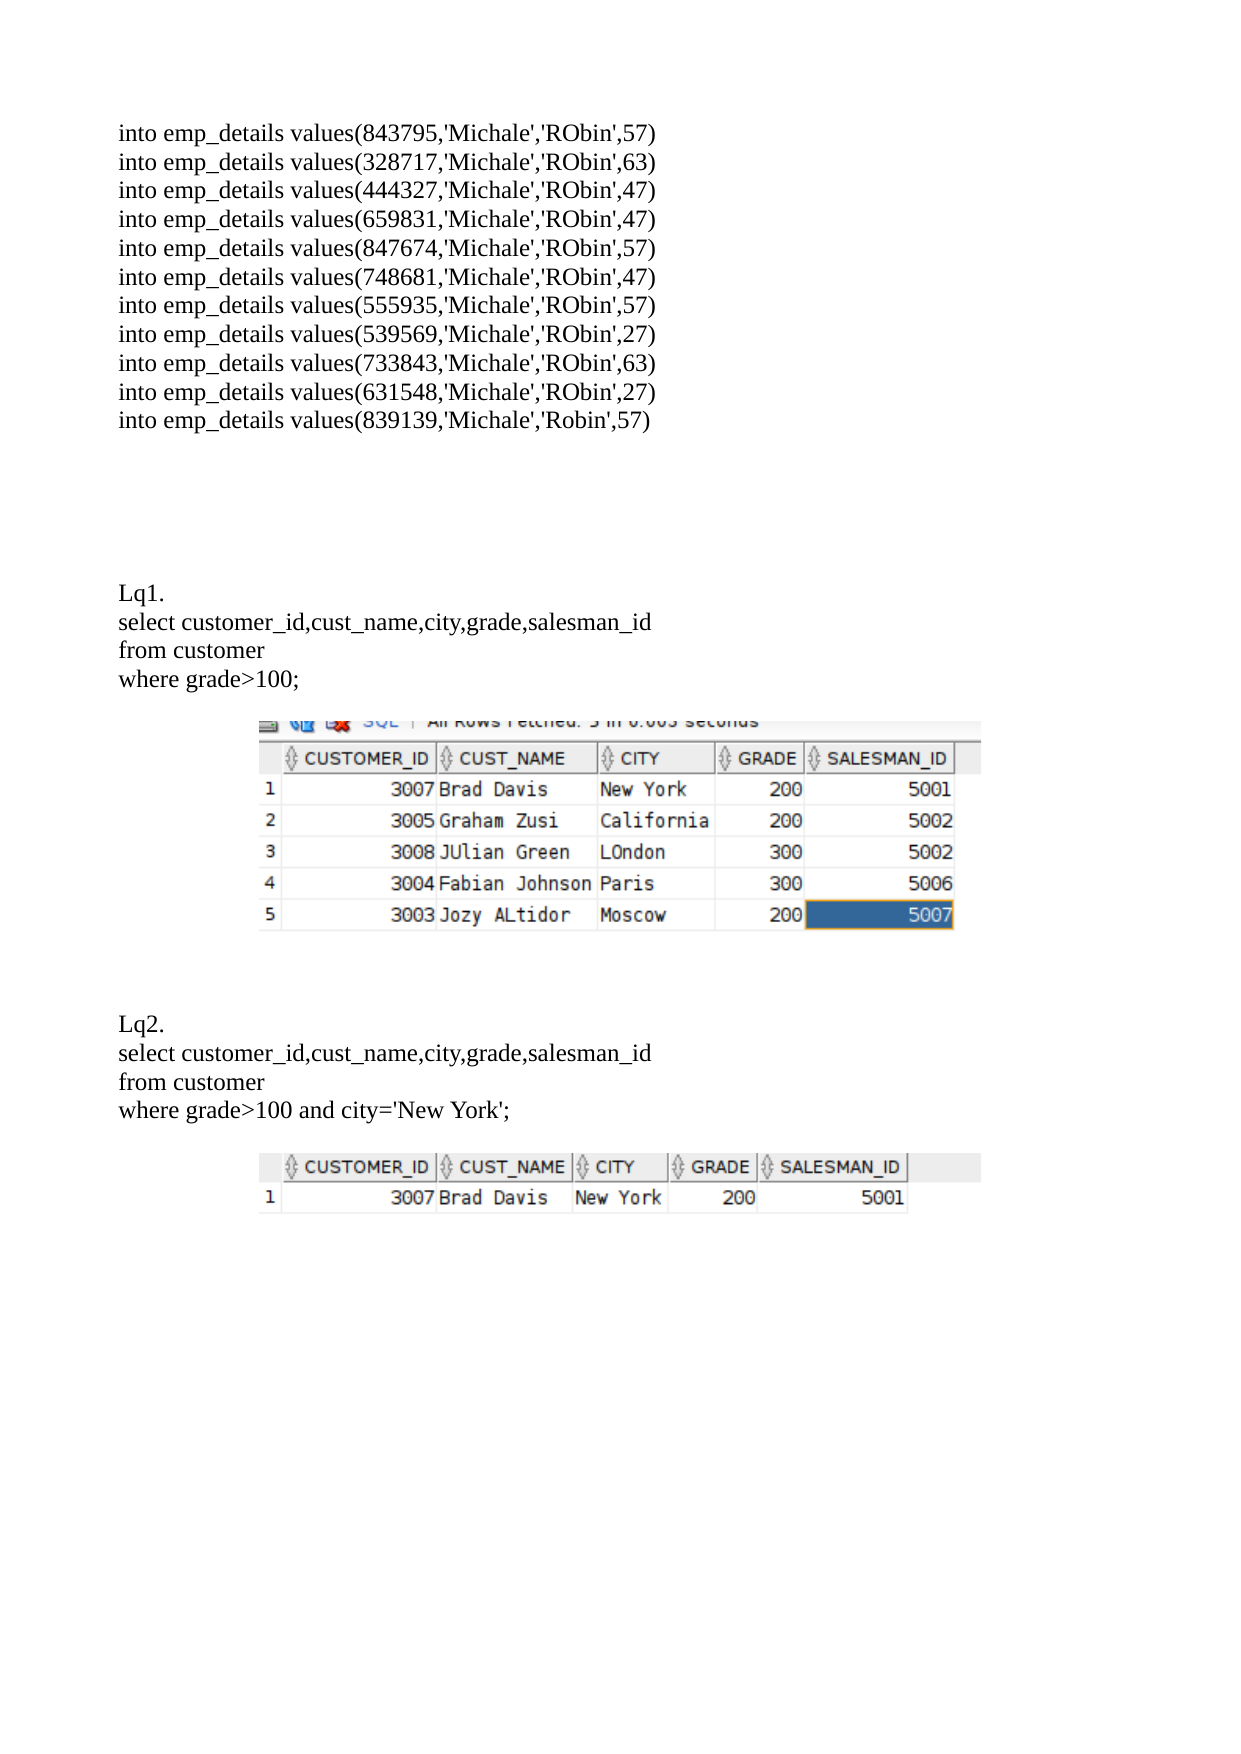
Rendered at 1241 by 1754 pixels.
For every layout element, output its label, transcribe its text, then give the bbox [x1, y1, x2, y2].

text into emp_details values(555935,'Michale','RObin',57) [118, 291, 1122, 319]
text into emp_details values(733843,'Michale','RObin',63) [118, 348, 1122, 377]
text into emp_details values(847674,'Michale','RObin',57) [118, 233, 1122, 262]
text where grade>100 and city='New York'; [118, 1096, 1122, 1124]
text from customer [118, 636, 1122, 664]
picture [259, 721, 982, 955]
text into emp_details values(631548,'Michale','RObin',27) [118, 377, 1122, 406]
text select customer_id,cust_name,city,grade,salesman_id [118, 1038, 1122, 1067]
text into emp_details values(748681,'Michale','RObin',47) [118, 262, 1122, 291]
text where grade>100; [118, 664, 1122, 693]
text into emp_details values(444327,'Michale','RObin',47) [118, 176, 1122, 204]
text from customer [118, 1067, 1122, 1096]
text into emp_details values(328717,'Michale','RObin',63) [118, 147, 1122, 176]
text into emp_details values(843795,'Michale','RObin',57) [118, 118, 1122, 147]
text Lq2. [118, 1009, 1122, 1038]
text Lq1. [118, 578, 1122, 607]
text into emp_details values(539569,'Michale','RObin',27) [118, 319, 1122, 348]
text select customer_id,cust_name,city,grade,salesman_id [118, 607, 1122, 636]
text into emp_details values(839139,'Michale','Robin',57) [118, 406, 1122, 434]
picture [259, 1153, 982, 1236]
text into emp_details values(659831,'Michale','RObin',47) [118, 204, 1122, 233]
